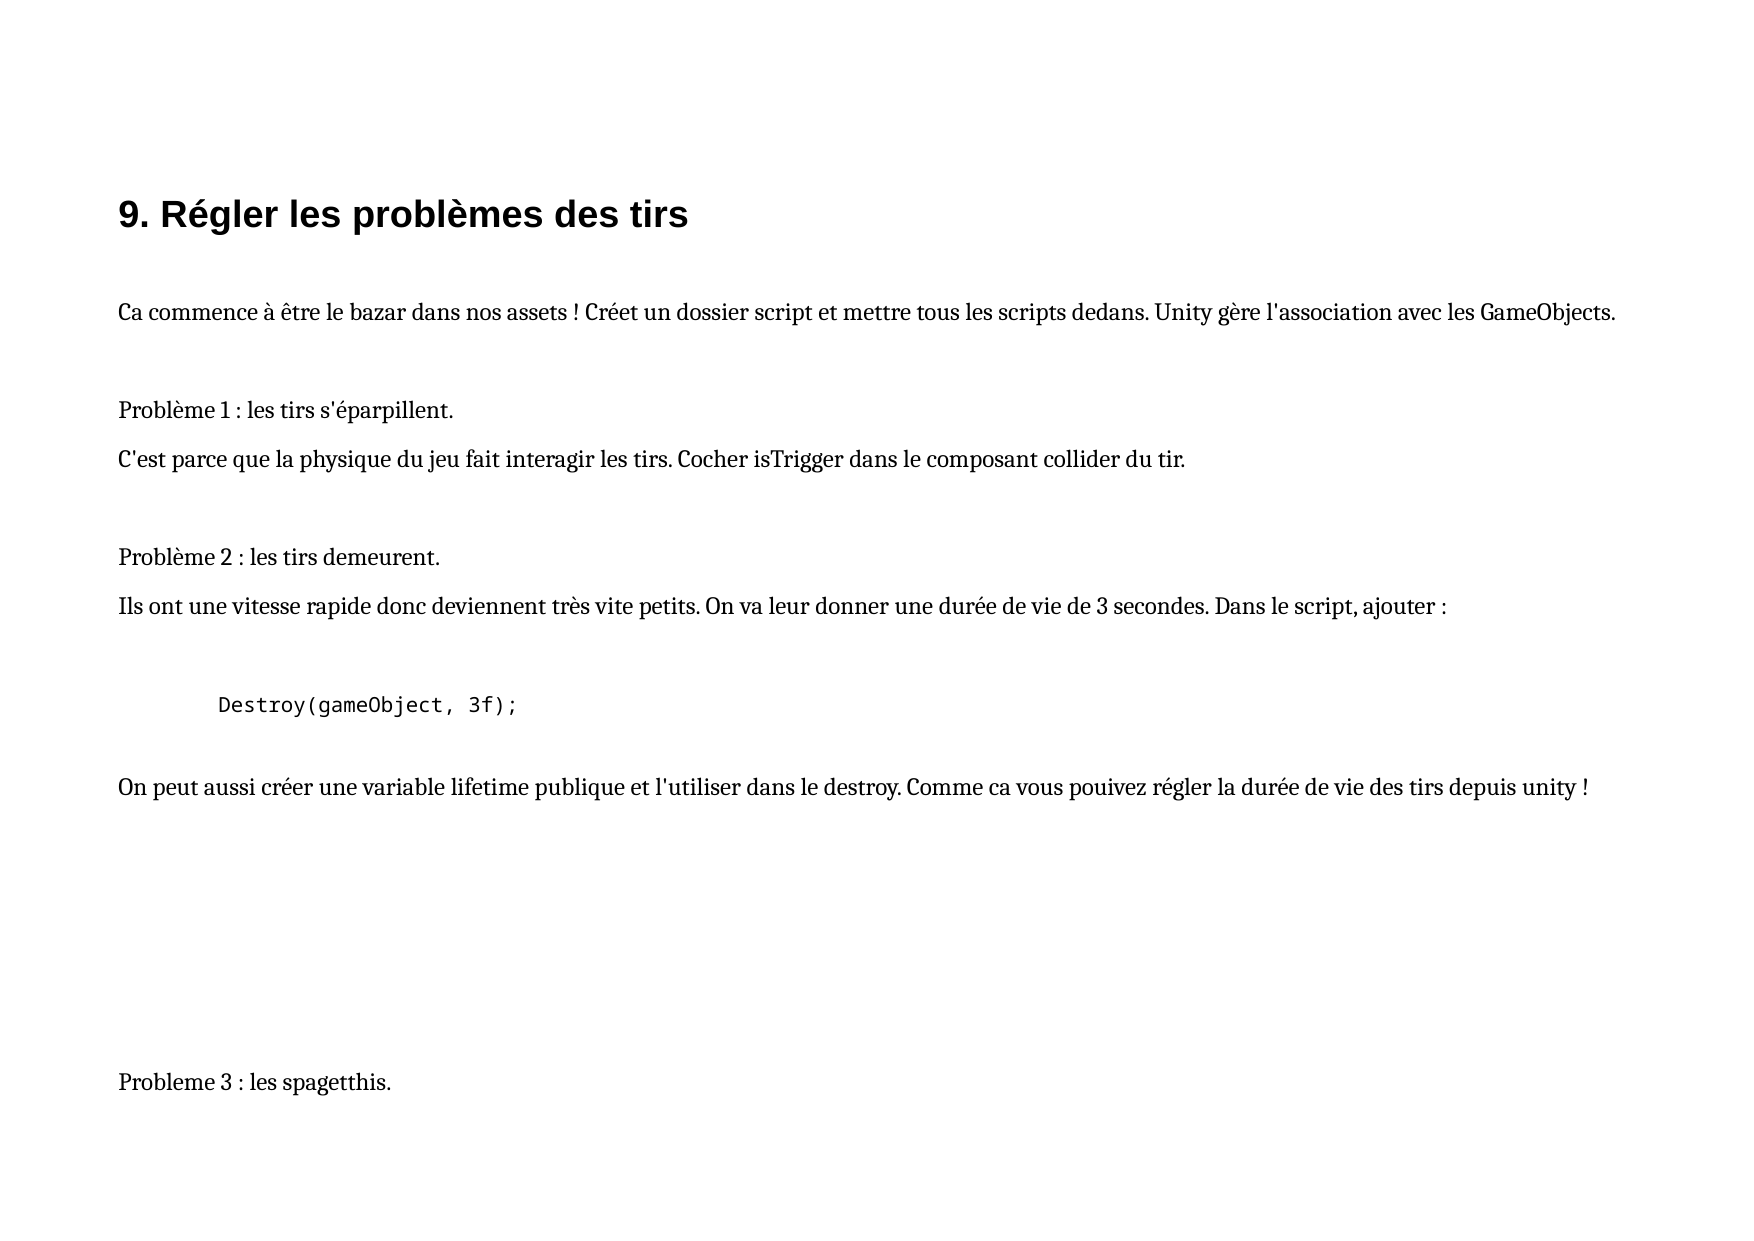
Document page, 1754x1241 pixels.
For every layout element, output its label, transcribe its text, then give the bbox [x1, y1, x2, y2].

text Destroy(gameObject, 3f); [118, 690, 1636, 718]
subtitle 9. Régler les problèmes des tirs [118, 192, 1636, 236]
text Ils ont une vitesse rapide donc deviennent très vite petits. On va leur donner une durée de vie de 3 secondes. Dans le script, ajouter : [118, 592, 1636, 621]
text Problème 2 : les tirs demeurent. [118, 543, 1636, 571]
text On peut aussi créer une variable lifetime publique et l'utiliser dans le destroy. Comme ca vous pouivez régler la durée de vie des tirs depuis unity ! [118, 773, 1636, 802]
text C'est parce que la physique du jeu fait interagir les tirs. Cocher isTrigger dans le composant collider du tir. [118, 444, 1636, 473]
text Probleme 3 : les spagetthis. [118, 1068, 1636, 1096]
text Problème 1 : les tirs s'éparpillent. [118, 396, 1636, 424]
text Ca commence à être le bazar dans nos assets ! Créet un dossier script et mettre tous les scripts dedans. Unity gère l'association avec les GameObjects. [118, 297, 1636, 326]
